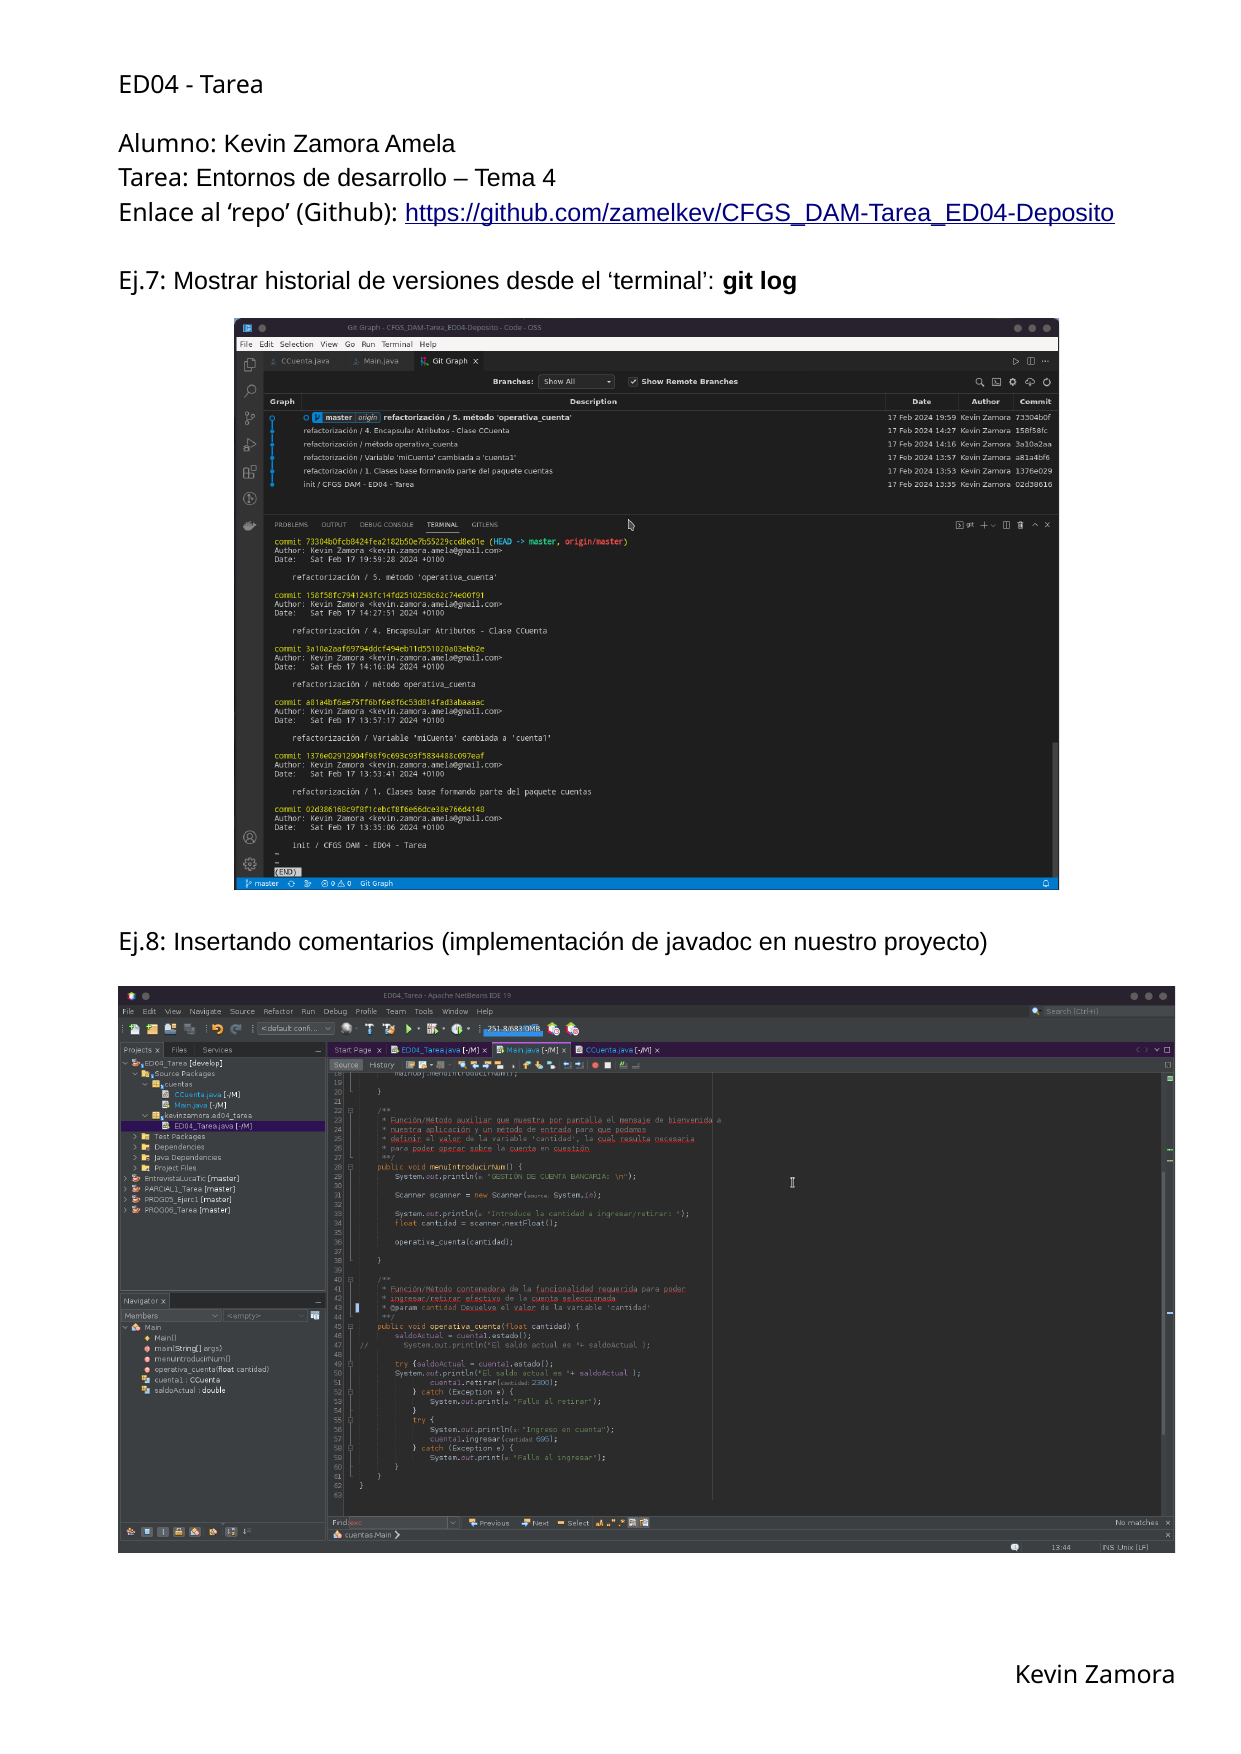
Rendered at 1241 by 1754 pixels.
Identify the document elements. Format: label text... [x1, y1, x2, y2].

picture [118, 986, 1176, 1553]
text Tarea: Entornos de desarrollo – Tema 4 [118, 160, 1175, 194]
text Ej.7: Mostrar historial de versiones desde el ‘terminal’: git log [118, 262, 1175, 296]
text Enlace al ‘repo’ (Github): https://github.com/zamelkev/CFGS_DAM-Tarea_ED04-Deposito [118, 194, 1175, 228]
text Alumno: Kevin Zamora Amela [118, 126, 1175, 160]
text Ej.8: Insertando comentarios (implementación de javadoc en nuestro proyecto) [118, 924, 1175, 958]
picture [234, 318, 1060, 890]
